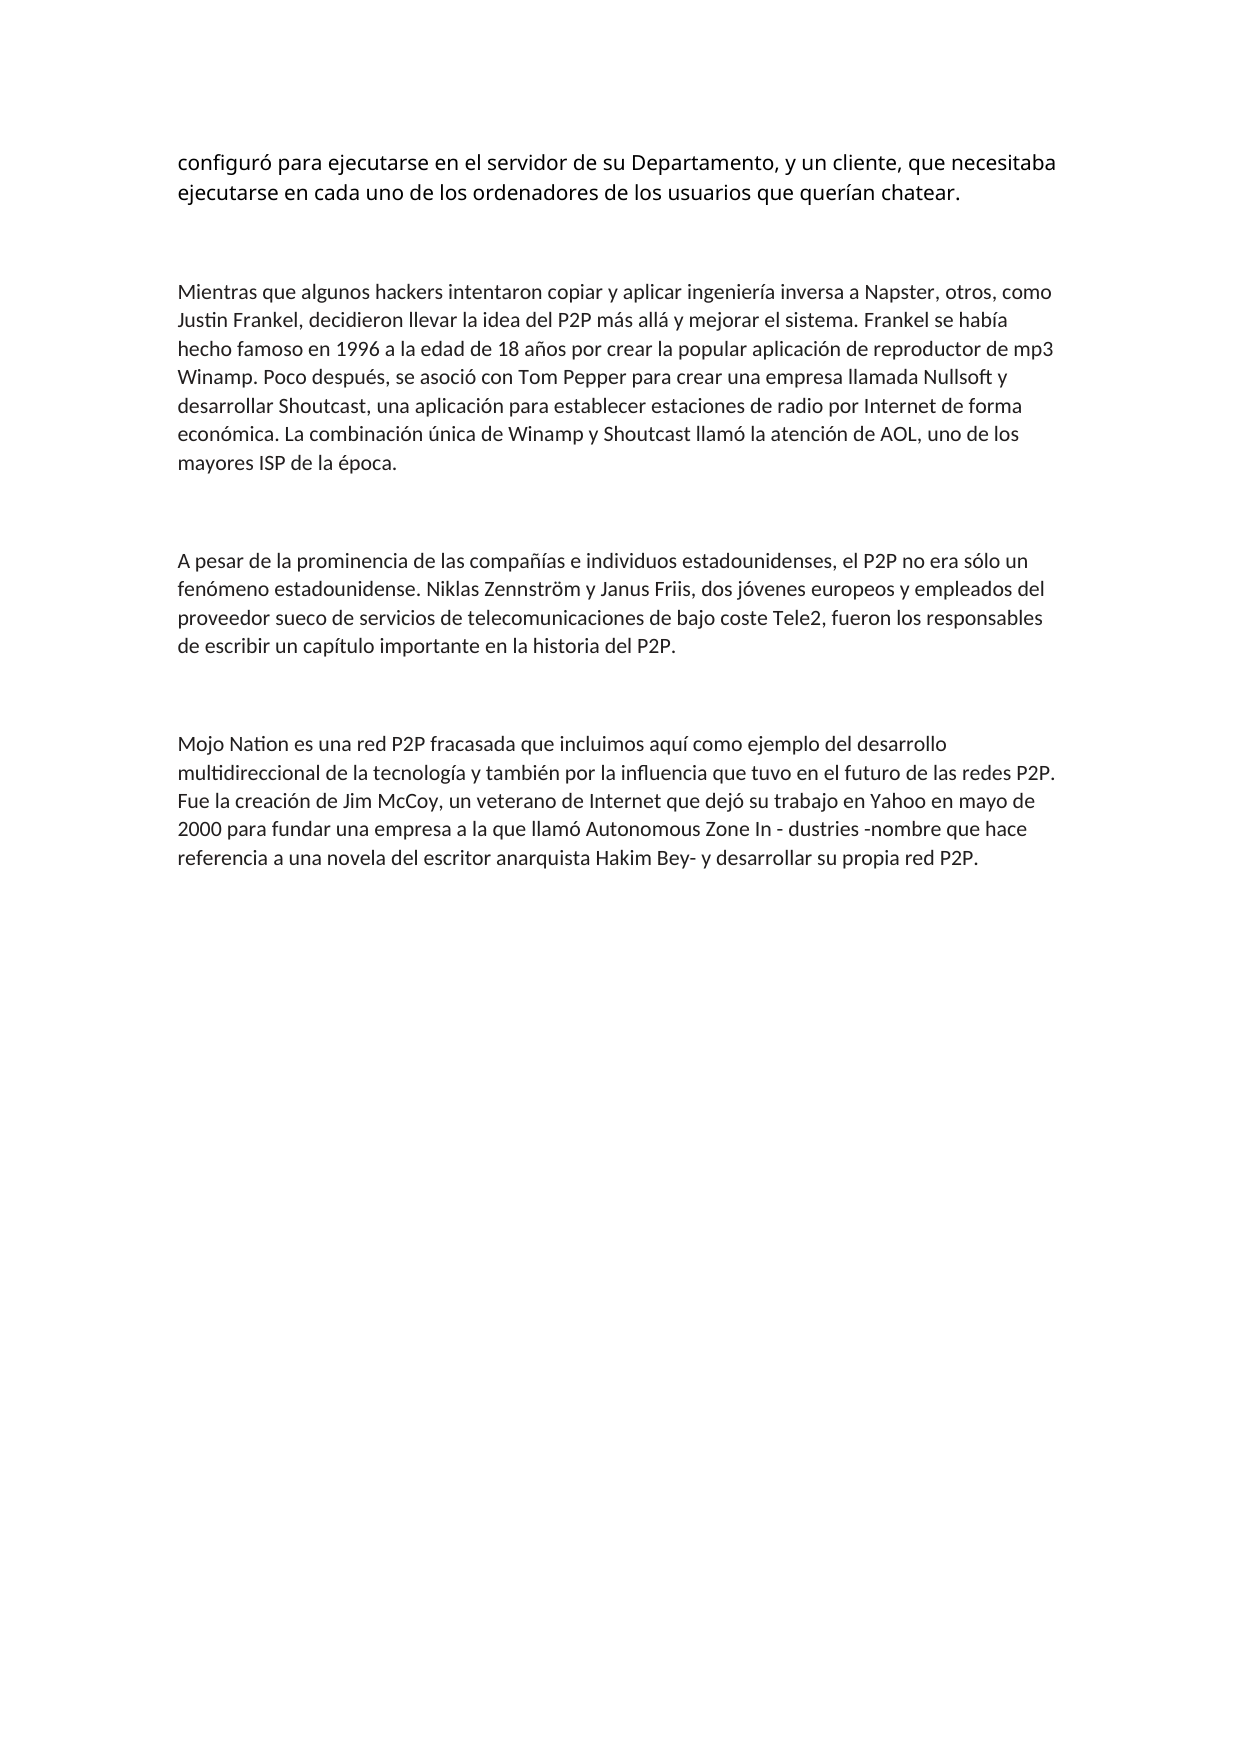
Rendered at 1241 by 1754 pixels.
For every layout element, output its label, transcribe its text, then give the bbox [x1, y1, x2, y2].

text A pesar de la prominencia de las compañías e individuos estadounidenses, el P2P no era sólo un fenómeno estadounidense. Niklas Zennström y Janus Friis, dos jóvenes europeos y empleados del proveedor sueco de servicios de telecomunicaciones de bajo coste Tele2, fueron los responsables de escribir un capítulo importante en la historia del P2P. [177, 547, 1063, 659]
text configuró para ejecutarse en el servidor de su Departamento, y un cliente, que necesitaba ejecutarse en cada uno de los ordenadores de los usuarios que querían chatear. [177, 148, 1063, 206]
text Mojo Nation es una red P2P fracasada que incluimos aquí como ejemplo del desarrollo multidireccional de la tecnología y también por la influencia que tuvo en el futuro de las redes P2P. Fue la creación de Jim McCoy, un veterano de Internet que dejó su trabajo en Yahoo en mayo de 2000 para fundar una empresa a la que llamó Autonomous Zone In - dustries -nombre que hace referencia a una novela del escritor anarquista Hakim Bey- y desarrollar su propia red P2P. [177, 730, 1063, 871]
text MOJO NATION [177, 677, 1063, 711]
text KAZAA [177, 494, 1063, 528]
text Mientras que algunos hackers intentaron copiar y aplicar ingeniería inversa a Napster, otros, como Justin Frankel, decidieron llevar la idea del P2P más allá y mejorar el sistema. Frankel se había hecho famoso en 1996 a la edad de 18 años por crear la popular aplicación de reproductor de mp3 Winamp. Poco después, se asoció con Tom Pepper para crear una empresa llamada Nullsoft y desarrollar Shoutcast, una aplicación para establecer estaciones de radio por Internet de forma económica. La combinación única de Winamp y Shoutcast llamó la atención de AOL, uno de los mayores ISP de la época. [177, 278, 1063, 475]
text GNUTELLA [177, 225, 1063, 259]
